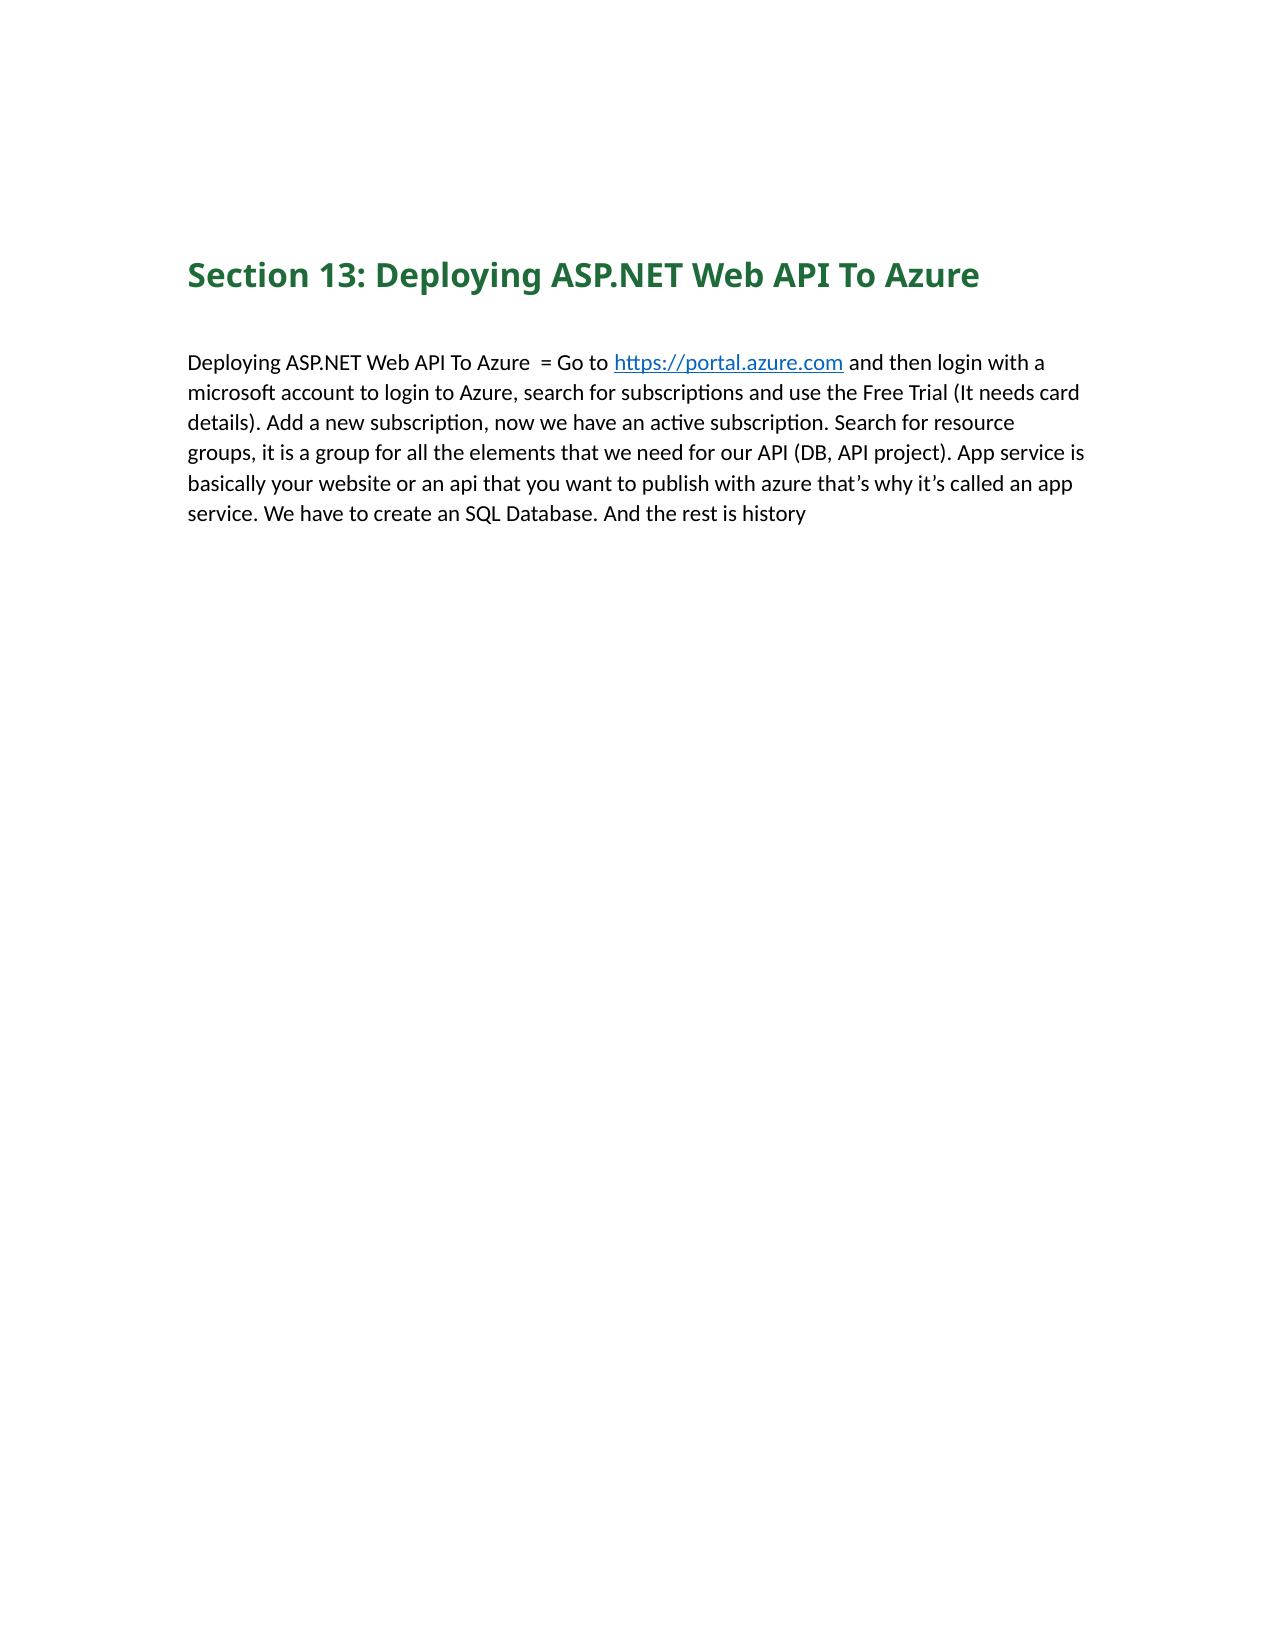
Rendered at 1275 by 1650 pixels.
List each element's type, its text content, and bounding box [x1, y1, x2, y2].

text Deploying ASP.NET Web API To Azure = Go to https://portal.azure.com and then login with a microsoft account to login to Azure, search for subscriptions and use the Free Trial (It needs card details). Add a new subscription, now we have an active subscription. Search for resource groups, it is a group for all the elements that we need for our API (DB, API project). App service is basically your website or an api that you want to publish with azure that’s why it’s called an app service. We have to create an SQL Database. And the rest is history [187, 348, 1087, 527]
subtitle Section 13: Deploying ASP.NET Web API To Azure [187, 252, 1087, 297]
